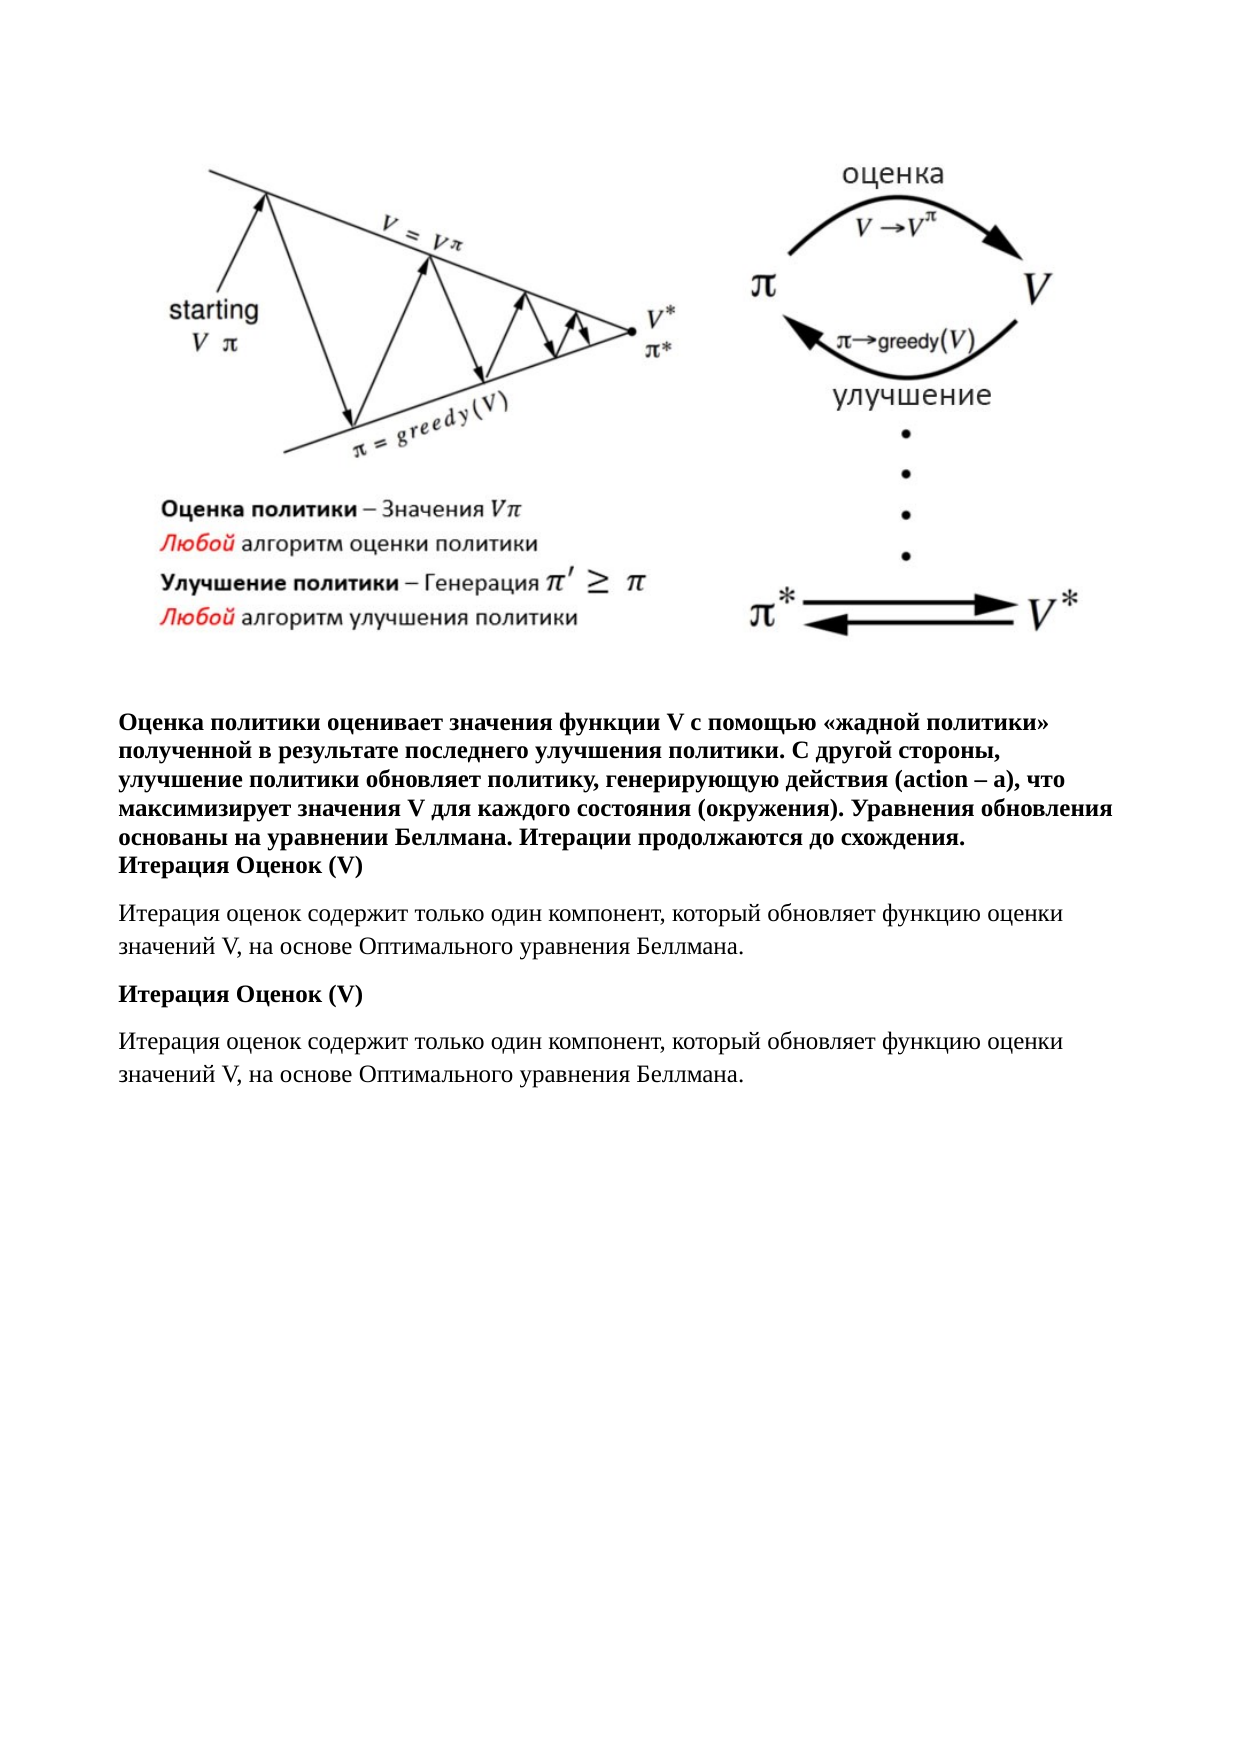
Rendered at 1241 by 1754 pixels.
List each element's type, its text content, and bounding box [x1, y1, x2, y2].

text Итерация Оценок (V) [118, 979, 1122, 1007]
text Оценка политики оценивает значения функции V с помощью «жадной политики» полученной в результате последнего улучшения политики. С другой стороны, улучшение политики обновляет политику, генерирующую действия (action – a), что максимизирует значения V для каждого состояния (окружения). Уравнения обновления основаны на уравнении Беллмана. Итерации продолжаются до схождения. [118, 707, 1122, 850]
picture [118, 118, 1123, 707]
text Итерация оценок содержит только один компонент, который обновляет функцию оценки значений V, на основе Оптимального уравнения Беллмана. [118, 898, 1122, 960]
text Итерация оценок содержит только один компонент, который обновляет функцию оценки значений V, на основе Оптимального уравнения Беллмана. [118, 1026, 1122, 1088]
text Итерация Оценок (V) [118, 850, 1122, 879]
